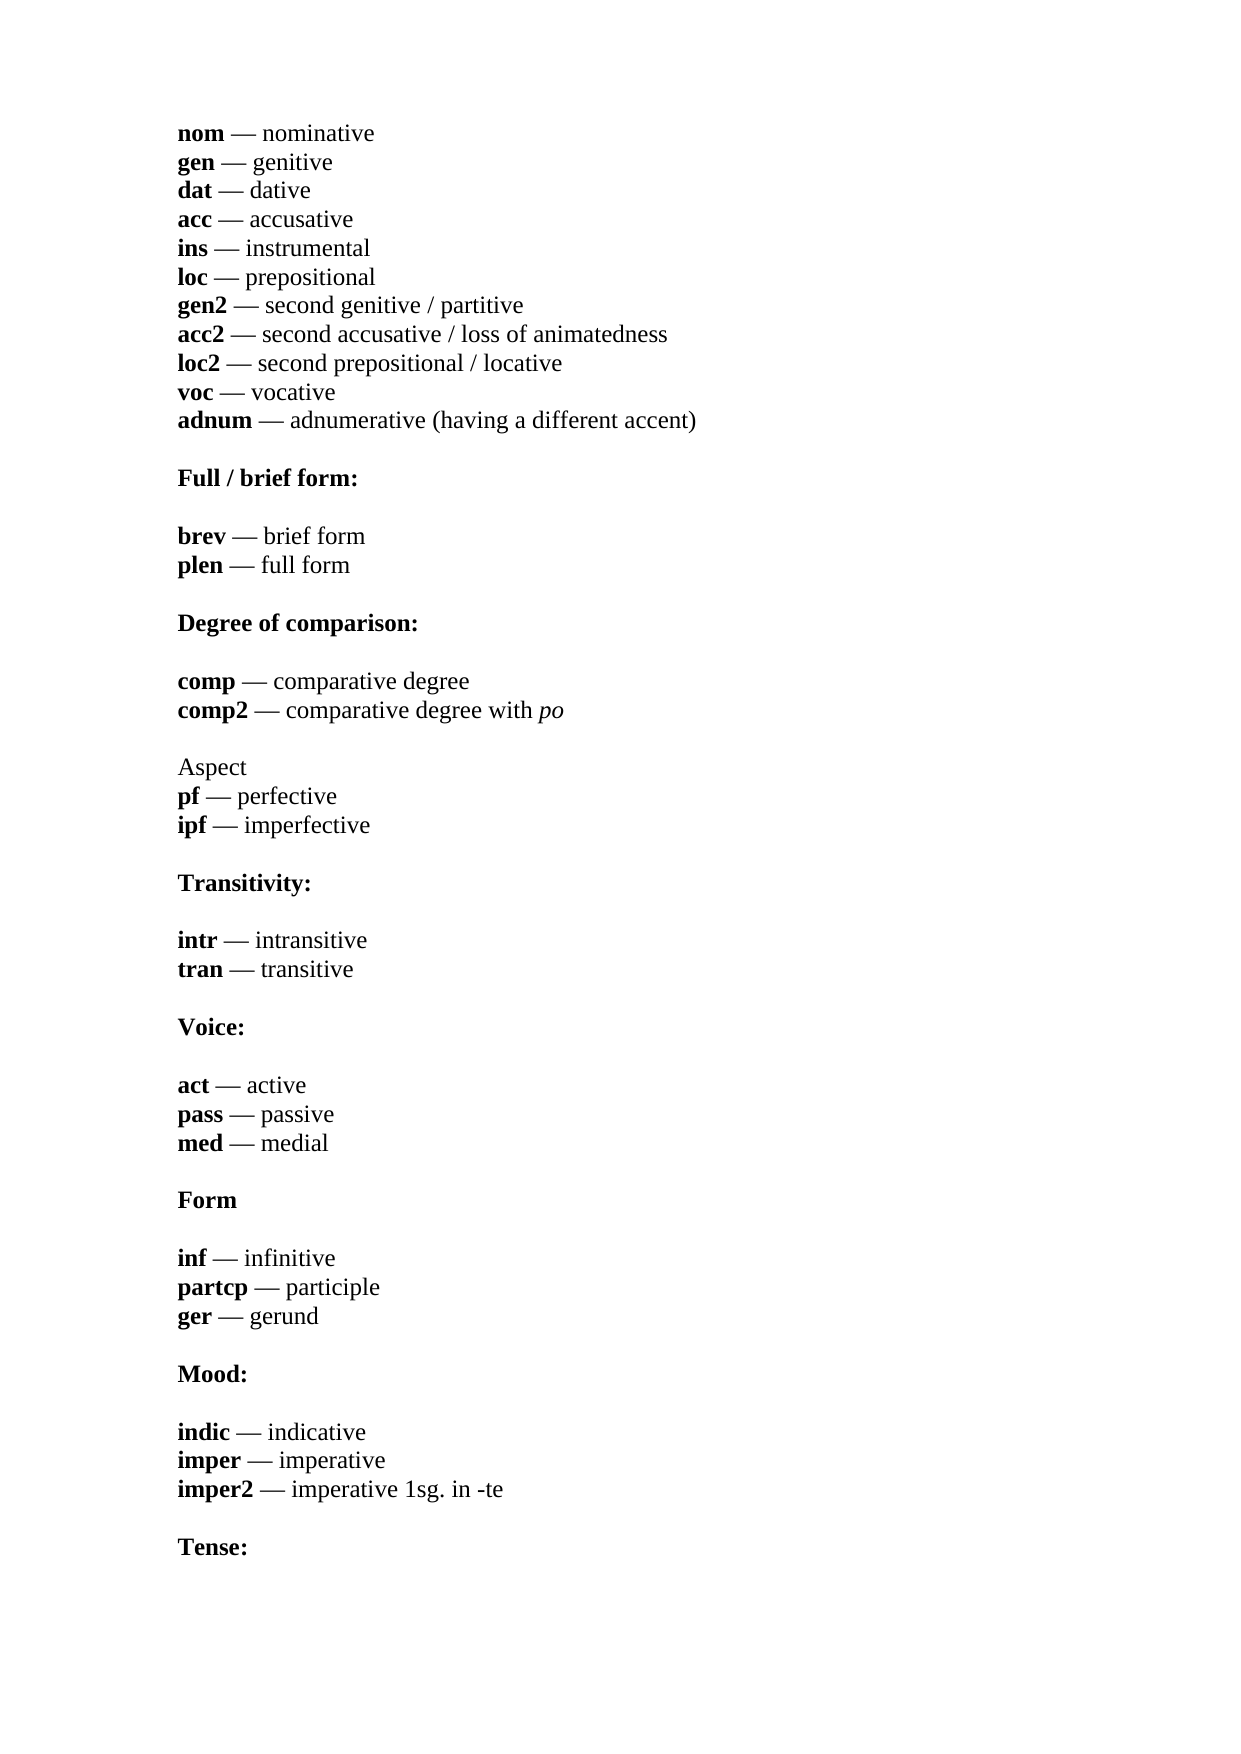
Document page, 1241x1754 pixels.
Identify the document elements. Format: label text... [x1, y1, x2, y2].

text indic — indicative imper — imperative imper2 — imperative 1sg. in -te [177, 1417, 1152, 1503]
text brev — brief form plen — full form [177, 521, 1152, 579]
text intr — intransitive tran — transitive [177, 926, 1152, 983]
text act — active pass — passive med — medial [177, 1070, 1152, 1156]
subtitle Transitivity: [177, 868, 1152, 896]
subtitle Form [177, 1186, 1152, 1214]
text Aspect [177, 752, 1152, 781]
text comp — comparative degree comp2 — comparative degree with po [177, 666, 1152, 752]
text inf — infinitive partcp — participle ger — gerund [177, 1243, 1152, 1330]
subtitle Tense: [177, 1532, 1152, 1561]
subtitle Mood: [177, 1359, 1152, 1388]
subtitle Full / brief form: [177, 463, 1152, 492]
subtitle Degree of comparison: [177, 608, 1152, 637]
text nom — nominative gen — genitive dat — dative acc — accusative ins — instrumental loc — prepositional gen2 — second genitive / partitive acc2 — second accusative / loss of animatedness loc2 — second prepositional / locative voc — vocative adnum — adnumerative (having a different accent) [177, 118, 1152, 434]
subtitle Voice: [177, 1012, 1152, 1041]
text pf — perfective ipf — imperfective [177, 781, 1152, 838]
